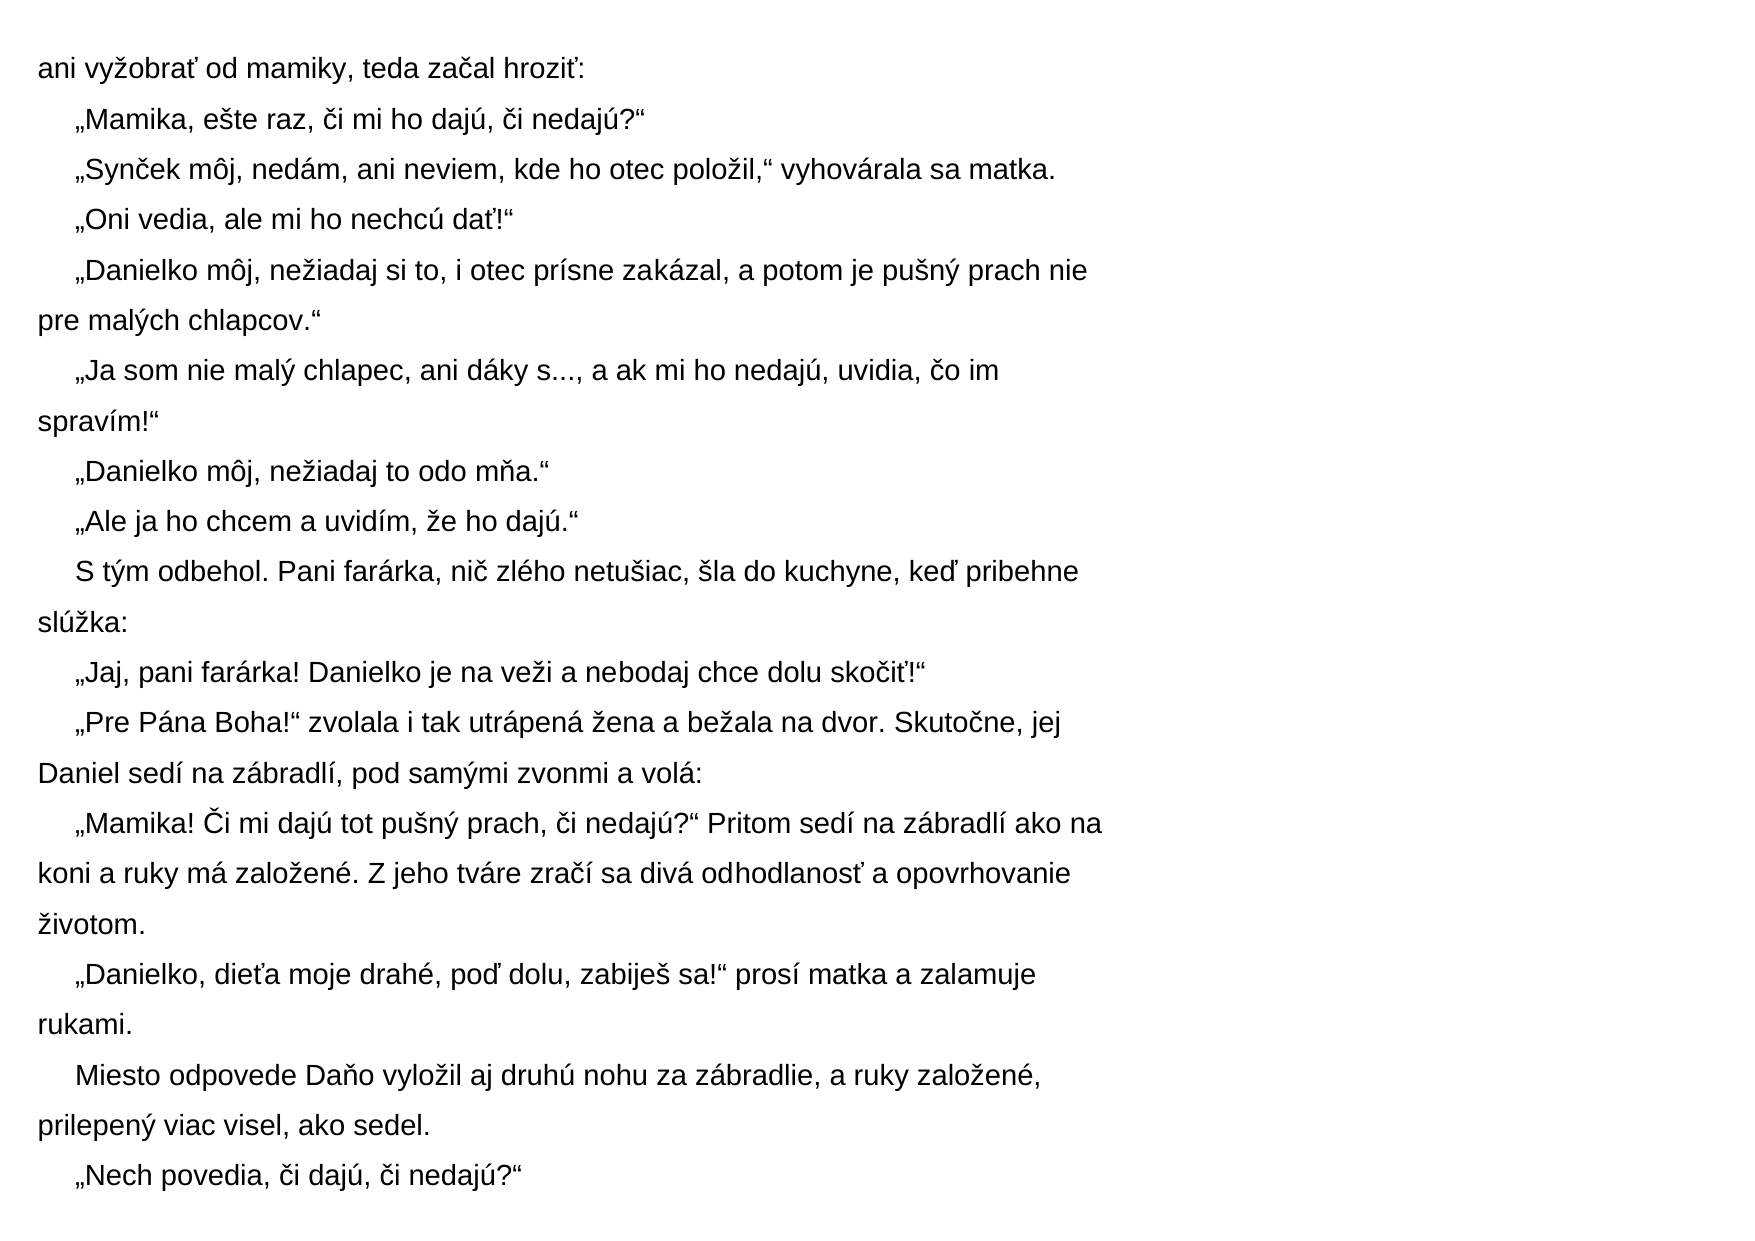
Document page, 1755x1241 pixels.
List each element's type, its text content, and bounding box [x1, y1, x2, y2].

text „Synček môj, nedám, ani neviem, kde ho otec položil,“ vyhovárala sa matka. [37, 152, 1130, 186]
text „Pre Pána Boha!“ zvolala i tak utrápená žena a bežala na dvor. Skutočne, jej Daniel sedí na zábradlí, pod samými zvonmi a volá: [37, 705, 1130, 789]
text „Ja som nie malý chlapec, ani dáky s..., a ak mi ho nedajú, uvidia, čo im spravím!“ [37, 353, 1130, 437]
text „Nech povedia, či dajú, či nedajú?“ [37, 1158, 1130, 1192]
text Miesto odpovede Daňo vyložil aj druhú nohu za zábradlie, a ruky založené, prilepený viac visel, ako sedel. [37, 1058, 1130, 1141]
text ani vyžobrať od mamiky, teda začal hroziť: [37, 51, 1130, 85]
text „Mamika, ešte raz, či mi ho dajú, či nedajú?“ [37, 102, 1130, 135]
text „Jaj, pani farárka! Danielko je na veži a ne­bodaj chce dolu skočiť!“ [37, 655, 1130, 689]
text „Mamika! Či mi dajú tot pušný prach, či ne­dajú?“ Pritom sedí na zábradlí ako na koni a ruky má založené. Z jeho tváre zračí sa divá od­hodlanosť a opovrhovanie životom. [37, 806, 1130, 940]
text „Danielko, dieťa moje drahé, poď dolu, zabiješ sa!“ prosí matka a zalamuje rukami. [37, 957, 1130, 1041]
text „Danielko môj, nežiadaj si to, i otec prísne za­kázal, a potom je pušný prach nie pre malých chlapcov.“ [37, 253, 1130, 336]
text S tým odbehol. Pani farárka, nič zlého netušiac, šla do kuchyne, keď pribehne slúžka: [37, 554, 1130, 638]
text „Danielko môj, nežiadaj to odo mňa.“ [37, 454, 1130, 487]
text „Oni vedia, ale mi ho nechcú dať!“ [37, 202, 1130, 236]
text „Ale ja ho chcem a uvidím, že ho dajú.“ [37, 504, 1130, 538]
